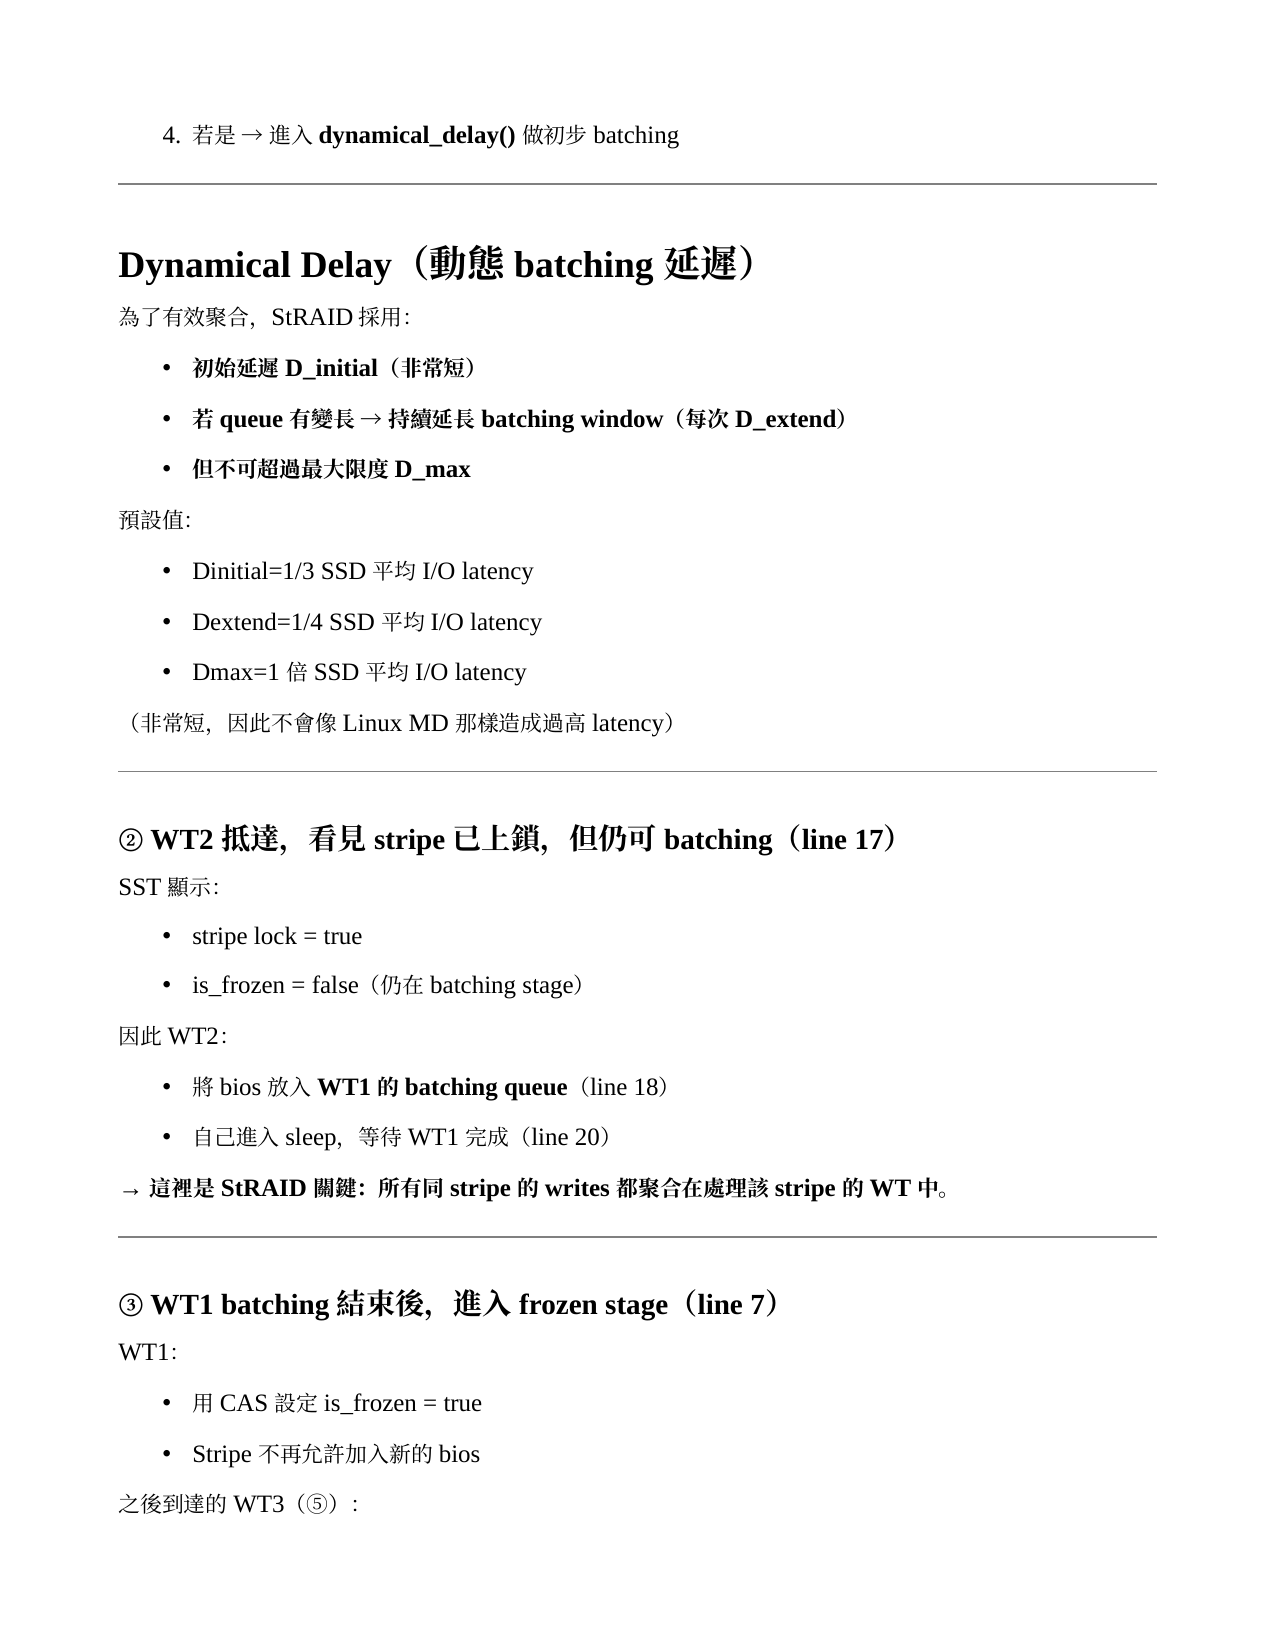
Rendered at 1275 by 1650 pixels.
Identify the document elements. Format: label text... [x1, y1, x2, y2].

list 用 CAS 設定 is_frozen = true [162, 1386, 1157, 1417]
list is_frozen = false（仍在 batching stage） [162, 968, 1157, 1000]
list 若 queue 有變長 → 持續延長 batching window（每次 D_extend） [162, 402, 1157, 433]
text → 這裡是 StRAID 關鍵：所有同 stripe 的 writes 都聚合在處理該 stripe 的 WT 中。 [118, 1171, 1157, 1203]
list 自己進入 sleep，等待 WT1 完成（line 20） [162, 1121, 1157, 1152]
text 之後到達的 WT3（⑤）： [118, 1487, 1157, 1519]
text WT1： [118, 1335, 1157, 1367]
text 為了有效聚合，StRAID採用： [118, 300, 1157, 332]
list Dinitial​=1/3 SSD 平均 I/O latency [162, 554, 1157, 585]
list Dmax​=1 倍 SSD 平均 I/O latency [162, 655, 1157, 687]
text 預設值： [118, 503, 1157, 535]
list 將 bios 放入 WT1 的 batching queue（line 18） [162, 1070, 1157, 1101]
list 初始延遲 D_initial（非常短） [162, 351, 1157, 382]
list 但不可超過最大限度 D_max [162, 452, 1157, 484]
text （非常短，因此不會像 Linux MD 那樣造成過高 latency） [118, 706, 1157, 738]
subtitle Dynamical Delay（動態 batching 延遲） [118, 234, 1157, 288]
list Dextend​=1/4 SSD 平均 I/O latency [162, 605, 1157, 636]
subtitle ③ WT1 batching 結束後，進入 frozen stage（line 7） [118, 1281, 1157, 1323]
text 因此 WT2： [118, 1019, 1157, 1051]
text SST 顯示： [118, 870, 1157, 902]
list stripe lock = true [162, 921, 1157, 949]
list 若是 → 進入 dynamical_delay() 做初步 batching [162, 118, 1157, 149]
list Stripe 不再允許加入新的 bios [162, 1437, 1157, 1468]
subtitle ② WT2 抵達，看見 stripe 已上鎖，但仍可 batching（line 17） [118, 816, 1157, 858]
